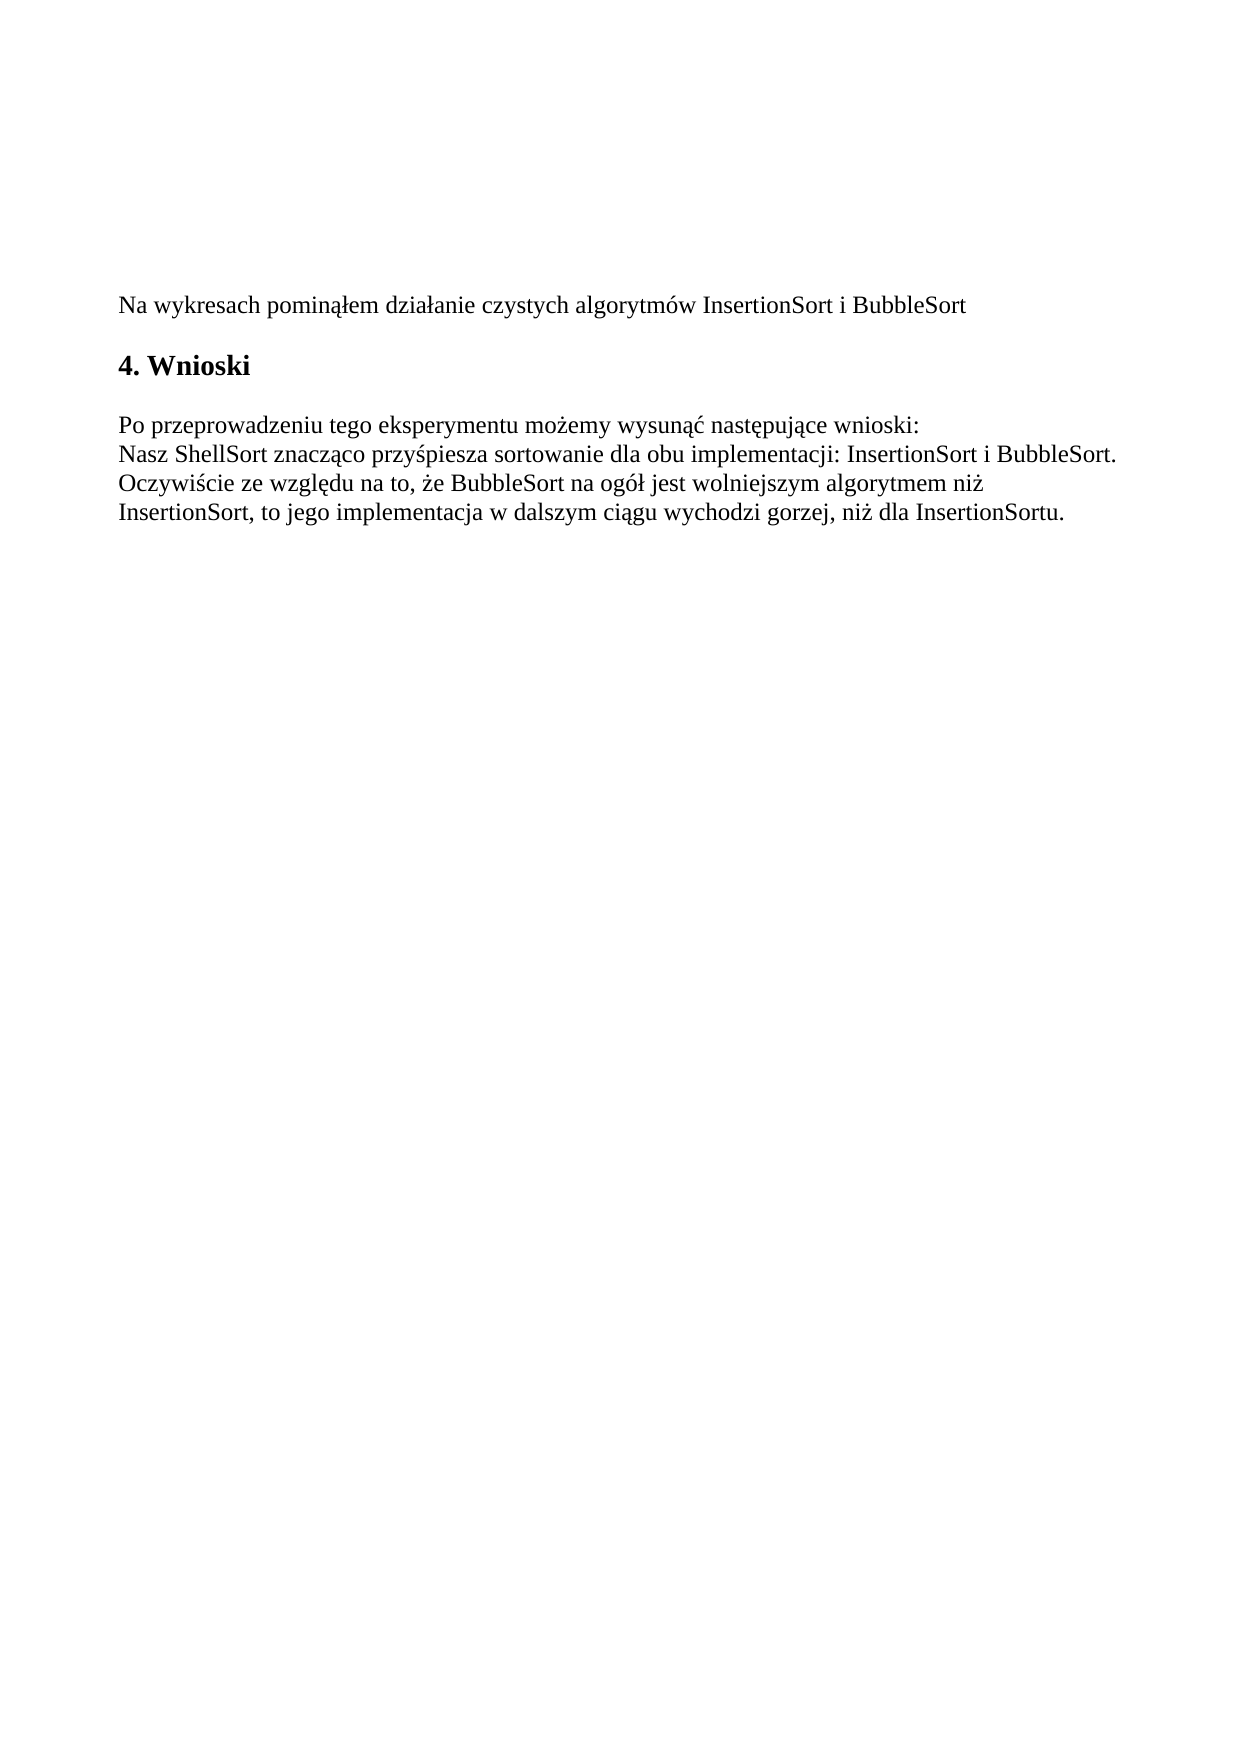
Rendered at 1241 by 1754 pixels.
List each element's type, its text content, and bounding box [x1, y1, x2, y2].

text Nasz ShellSort znacząco przyśpiesza sortowanie dla obu implementacji: InsertionSort i BubbleSort. [118, 439, 1122, 468]
text 4. Wnioski [118, 348, 1122, 382]
text Oczywiście ze względu na to, że BubbleSort na ogół jest wolniejszym algorytmem niż InsertionSort, to jego implementacja w dalszym ciągu wychodzi gorzej, niż dla InsertionSortu. [118, 468, 1122, 525]
text Na wykresach pominąłem działanie czystych algorytmów InsertionSort i BubbleSort [118, 291, 1122, 319]
text Po przeprowadzeniu tego eksperymentu możemy wysunąć następujące wnioski: [118, 410, 1122, 439]
